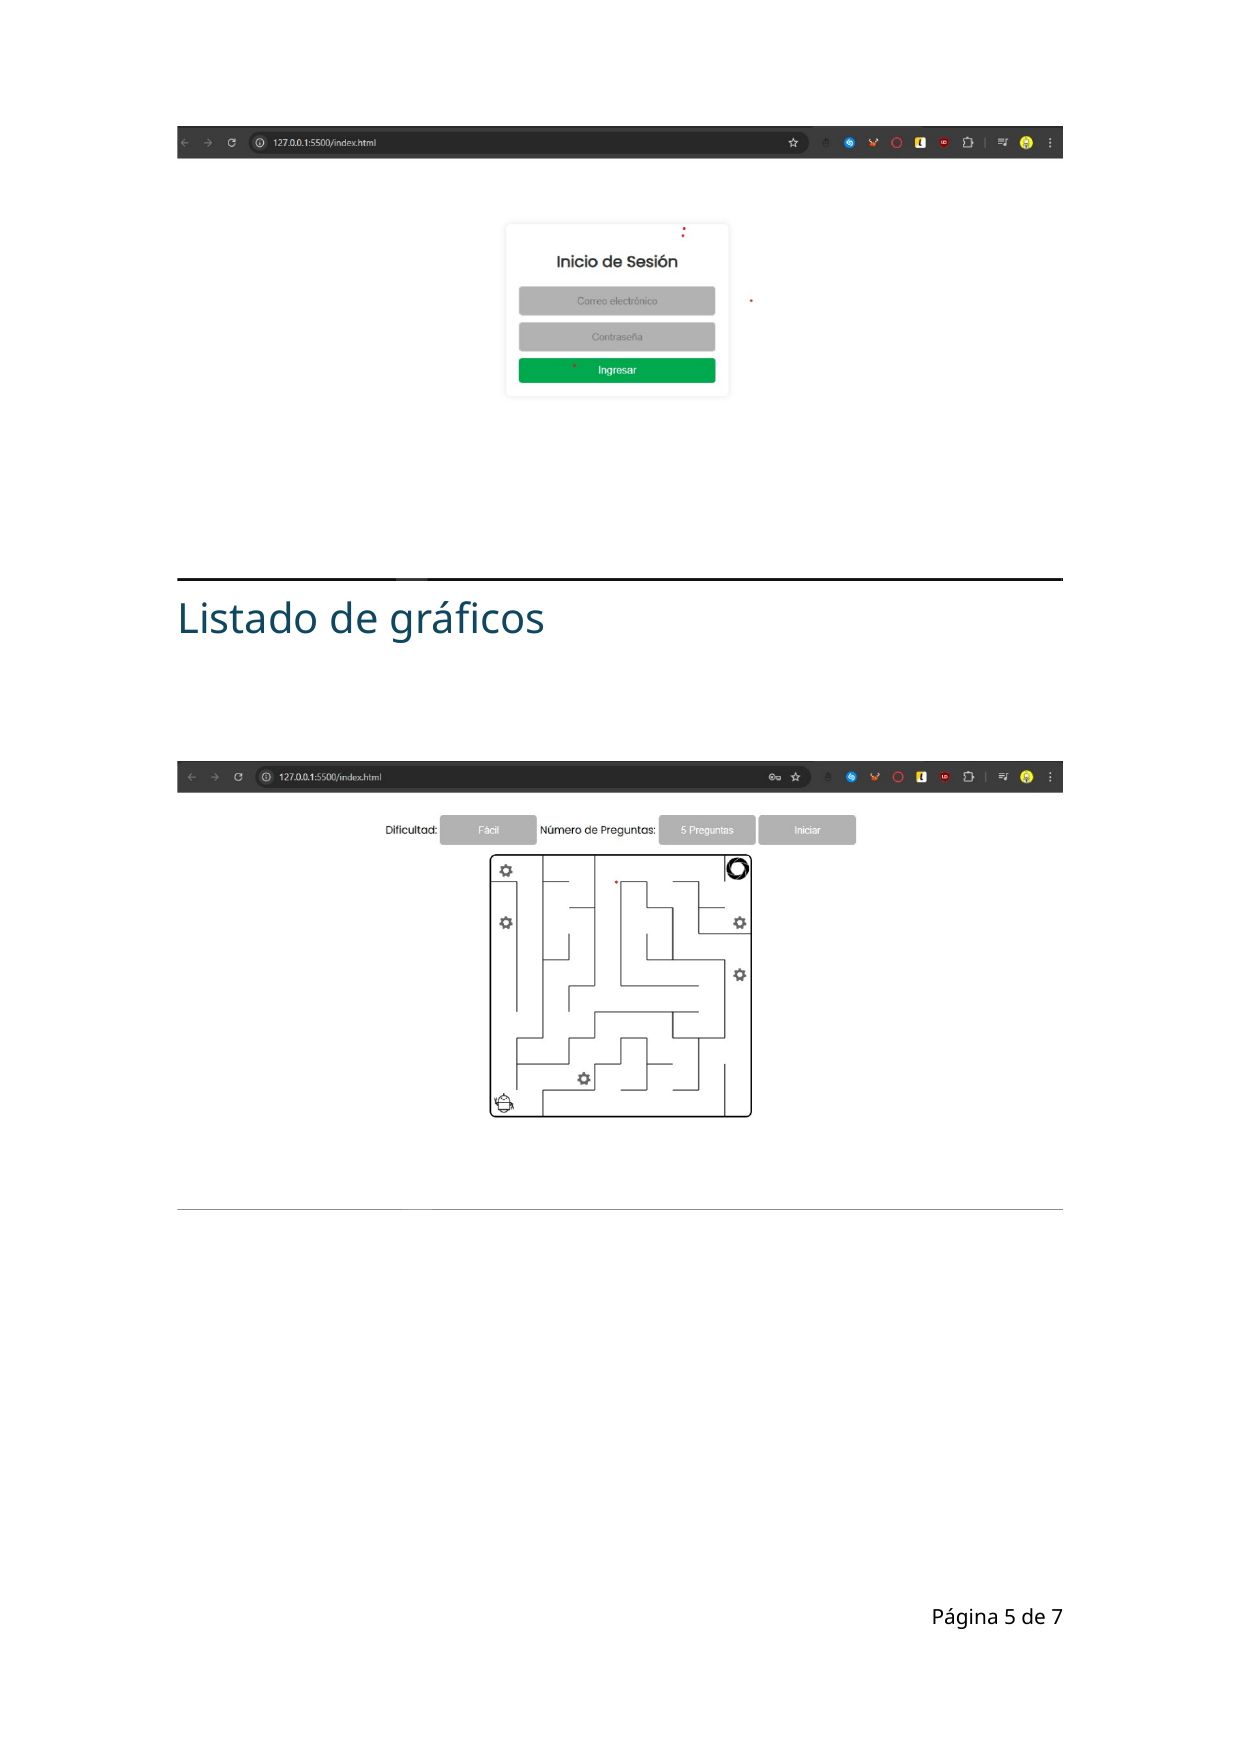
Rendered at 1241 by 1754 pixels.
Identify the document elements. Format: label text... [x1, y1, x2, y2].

subtitle [177, 75, 1063, 126]
subtitle Listado de gráficos [177, 581, 1063, 646]
